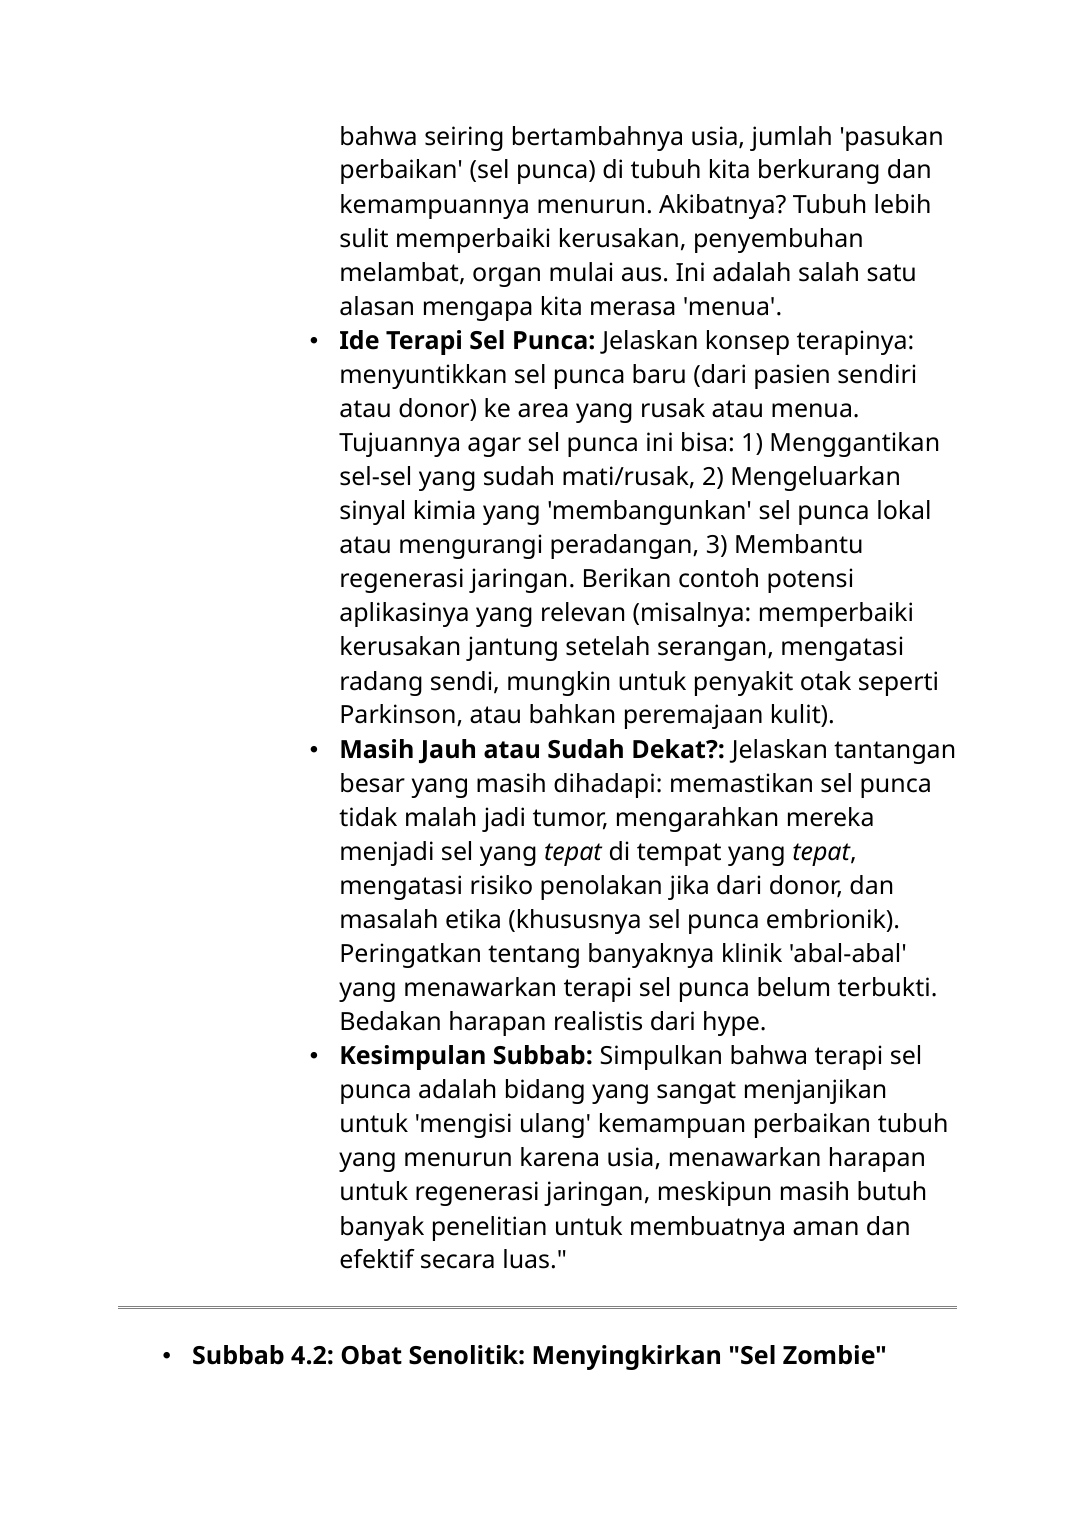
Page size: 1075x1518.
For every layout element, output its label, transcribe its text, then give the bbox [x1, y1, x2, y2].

list Ide Terapi Sel Punca: Jelaskan konsep terapinya: menyuntikkan sel punca baru (dari pasien sendiri atau donor) ke area yang rusak atau menua. Tujuannya agar sel punca ini bisa: 1) Menggantikan sel-sel yang sudah mati/rusak, 2) Mengeluarkan sinyal kimia yang 'membangunkan' sel punca lokal atau mengurangi peradangan, 3) Membantu regenerasi jaringan. Berikan contoh potensi aplikasinya yang relevan (misalnya: memperbaiki kerusakan jantung setelah serangan, mengatasi radang sendi, mungkin untuk penyakit otak seperti Parkinson, atau bahkan peremajaan kulit). [309, 322, 957, 731]
list Subbab 4.2: Obat Senolitik: Menyingkirkan "Sel Zombie" [162, 1338, 957, 1372]
list Kesimpulan Subbab: Simpulkan bahwa terapi sel punca adalah bidang yang sangat menjanjikan untuk 'mengisi ulang' kemampuan perbaikan tubuh yang menurun karena usia, menawarkan harapan untuk regenerasi jaringan, meskipun masih butuh banyak penelitian untuk membuatnya aman dan efektif secara luas." [309, 1038, 957, 1276]
list bahwa seiring bertambahnya usia, jumlah 'pasukan perbaikan' (sel punca) di tubuh kita berkurang dan kemampuannya menurun. Akibatnya? Tubuh lebih sulit memperbaiki kerusakan, penyembuhan melambat, organ mulai aus. Ini adalah salah satu alasan mengapa kita merasa 'menua'. [309, 118, 957, 322]
list Masih Jauh atau Sudah Dekat?: Jelaskan tantangan besar yang masih dihadapi: memastikan sel punca tidak malah jadi tumor, mengarahkan mereka menjadi sel yang tepat di tempat yang tepat, mengatasi risiko penolakan jika dari donor, dan masalah etika (khususnya sel punca embrionik). Peringatkan tentang banyaknya klinik 'abal-abal' yang menawarkan terapi sel punca belum terbukti. Bedakan harapan realistis dari hype. [309, 731, 957, 1038]
